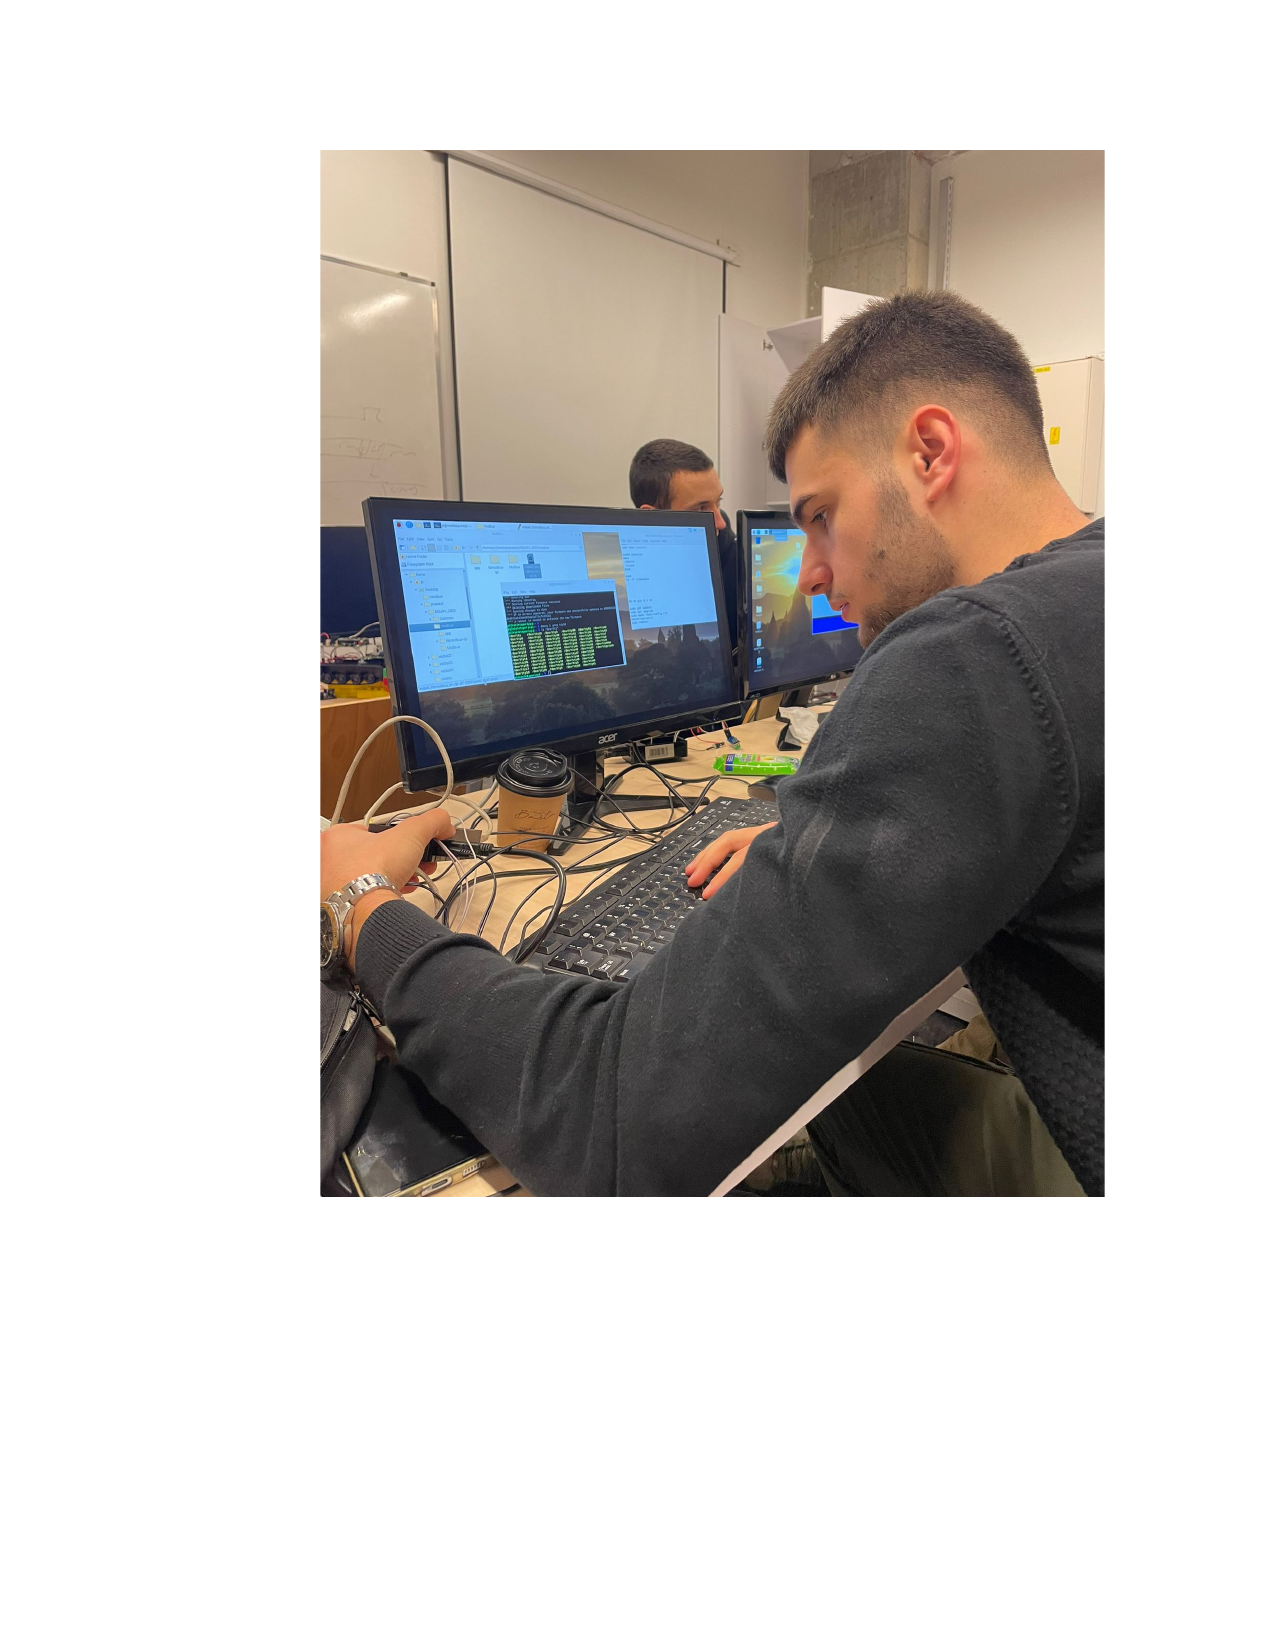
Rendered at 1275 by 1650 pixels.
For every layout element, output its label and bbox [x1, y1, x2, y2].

picture [320, 150, 1105, 1197]
